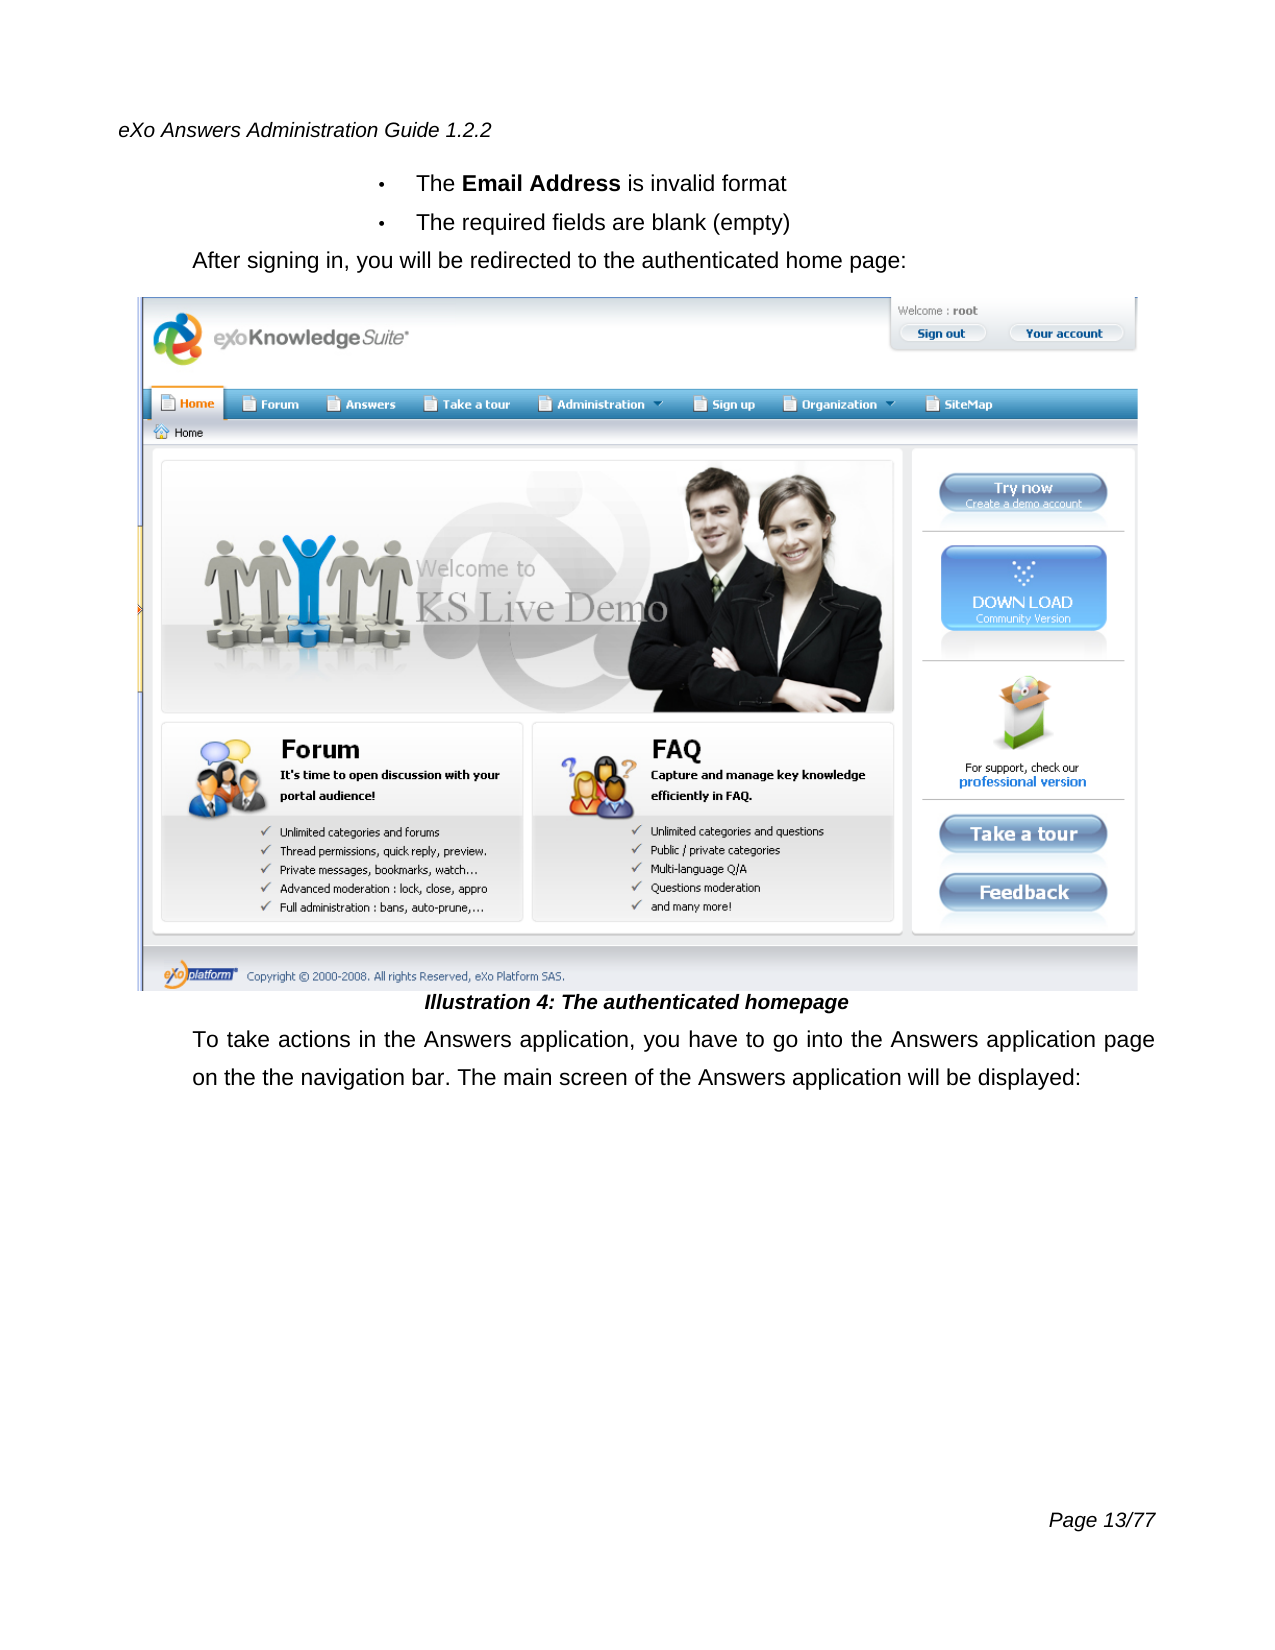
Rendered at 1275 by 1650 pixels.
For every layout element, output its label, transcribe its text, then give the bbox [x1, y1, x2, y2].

list The Email Address is invalid format [378, 171, 1157, 196]
text After signing in, you will be redirected to the authenticated home page: [192, 248, 1157, 273]
text To take actions in the Answers application, you have to go into the Answers application page on the the navigation bar. The main screen of the Answers application will be displayed: [192, 286, 1157, 1090]
text Illustration 4: The authenticated homepage [137, 991, 1138, 1013]
picture [137, 297, 1138, 991]
list The required fields are blank (empty) [378, 209, 1157, 235]
